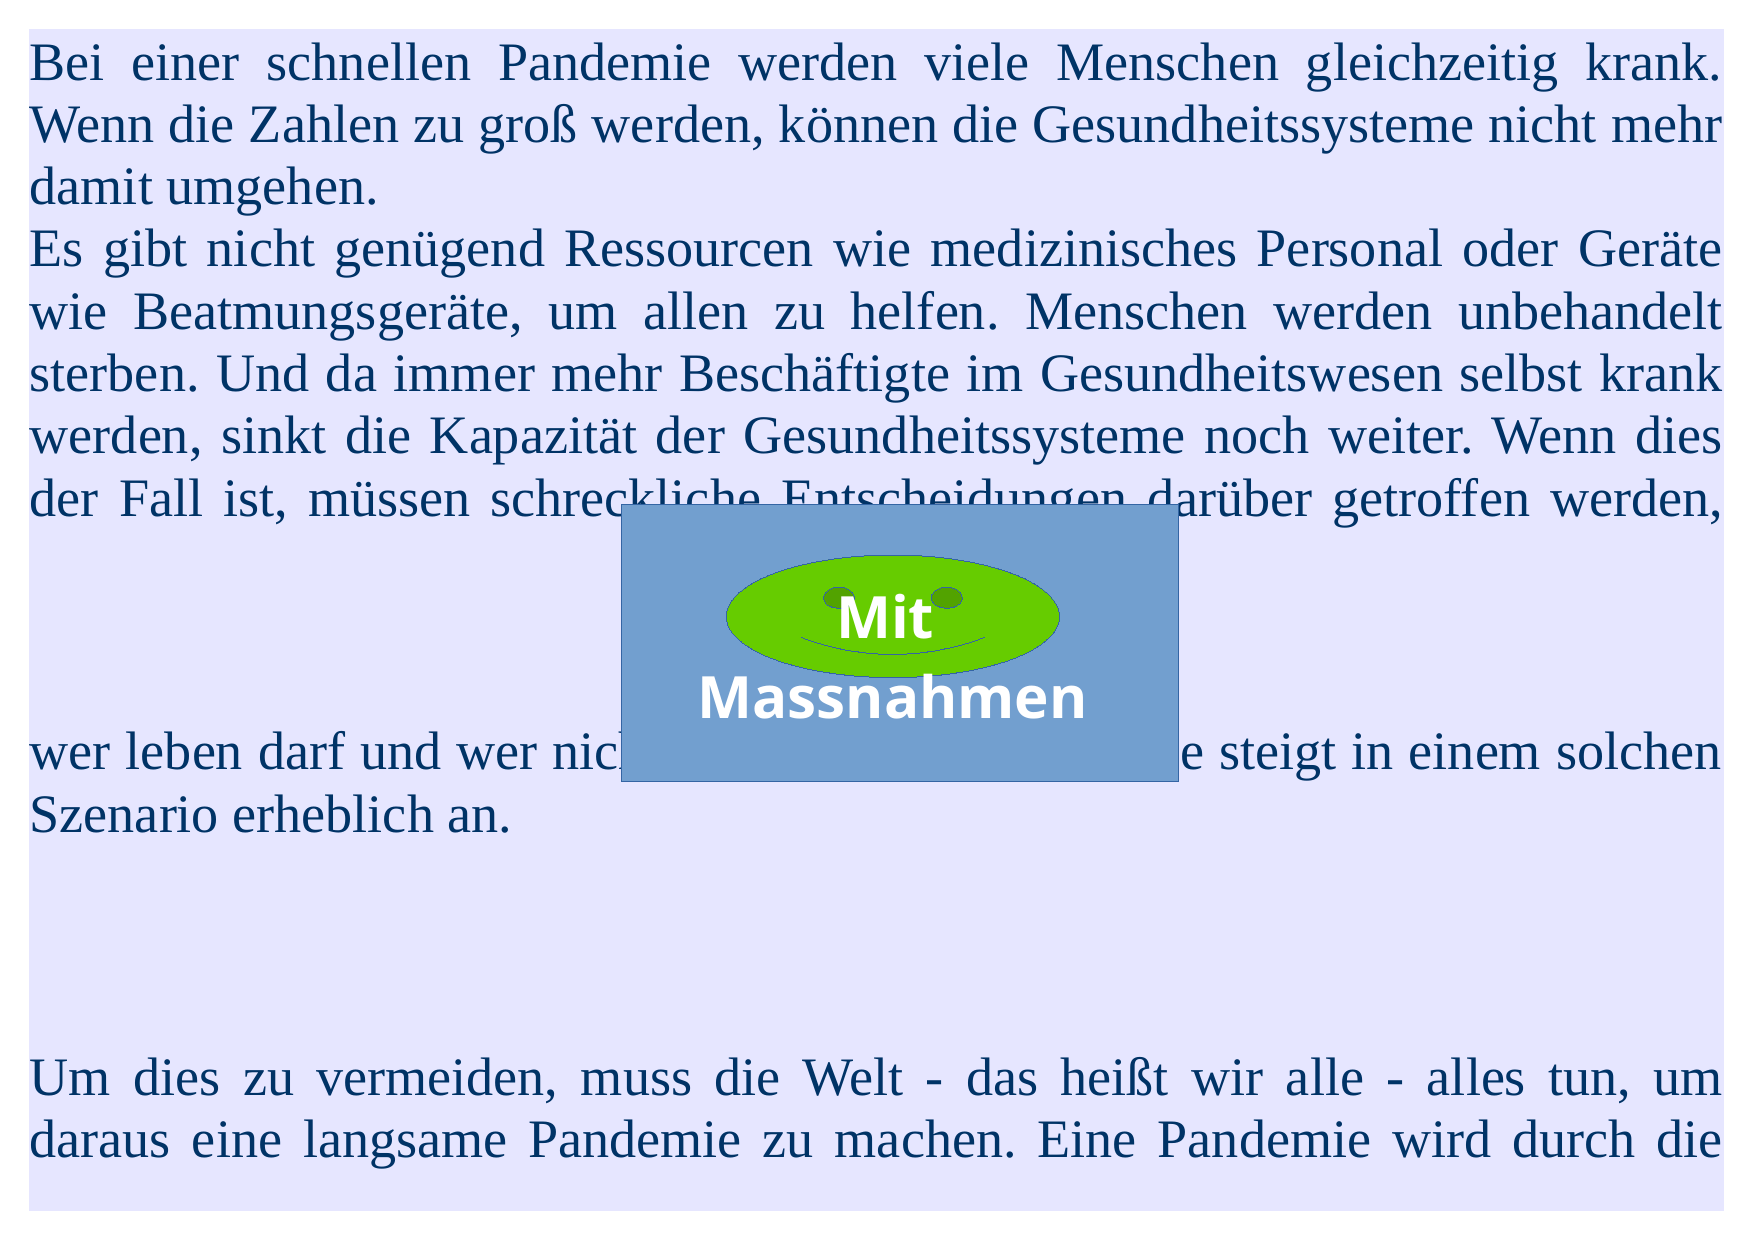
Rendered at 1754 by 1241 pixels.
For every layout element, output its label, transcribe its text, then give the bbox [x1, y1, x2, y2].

text Bei einer schnellen Pandemie werden viele Menschen gleichzeitig krank. Wenn die Zahlen zu groß werden, können die Gesundheitssysteme nicht mehr damit umgehen. [29, 29, 1724, 216]
text Um dies zu vermeiden, muss die Welt - das heißt wir alle - alles tun, um daraus eine langsame Pandemie zu machen. Eine Pandemie wird durch die [29, 1045, 1724, 1169]
text Es gibt nicht genügend Ressourcen wie medizinisches Personal oder Geräte wie Beatmungsgeräte, um allen zu helfen. Menschen werden unbehandelt sterben. Und da immer mehr Beschäftigte im Gesundheitswesen selbst krank werden, sinkt die Kapazität der Gesundheitssysteme noch weiter. Wenn dies der Fall ist, müssen schreckliche Entscheidungen darüber getroffen werden, wer leben darf und wer nicht. Die Zahl der Todesfälle steigt in einem solchen Szenario erheblich an. [29, 216, 1724, 844]
